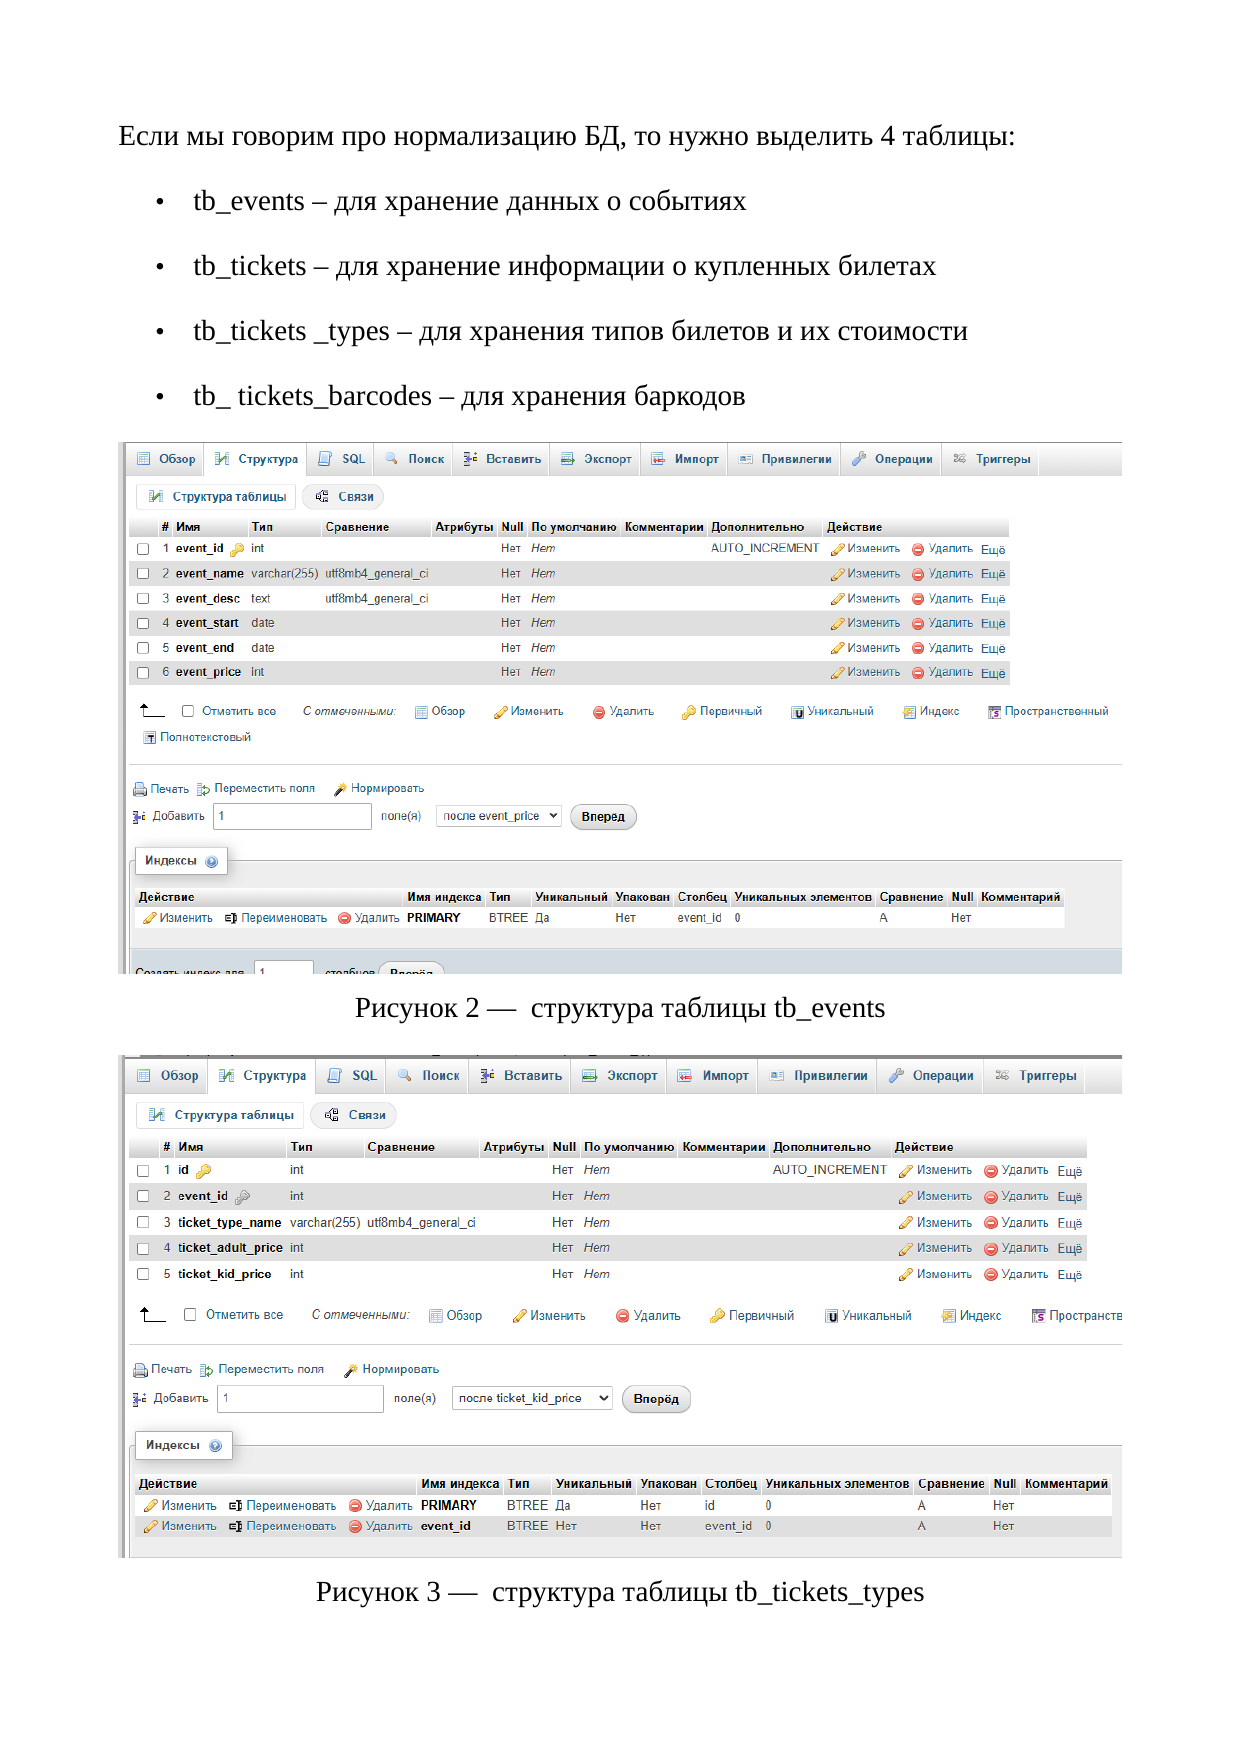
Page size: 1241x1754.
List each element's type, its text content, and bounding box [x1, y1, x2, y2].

list tb_tickets – для хранение информации о купленных билетах [156, 248, 1122, 281]
list tb_tickets _types – для хранения типов билетов и их стоимости [156, 313, 1122, 346]
text Рисунок 3 — структура таблицы tb_tickets_types [118, 1558, 1122, 1607]
list tb_ tickets_barcodes – для хранения баркодов [156, 378, 1122, 411]
picture [118, 442, 1123, 974]
list tb_events – для хранение данных о событиях [156, 183, 1122, 217]
picture [118, 1055, 1123, 1558]
text Если мы говорим про нормализацию БД, то нужно выделить 4 таблицы: [118, 118, 1122, 152]
text Рисунок 2 — структура таблицы tb_events [118, 974, 1122, 1024]
